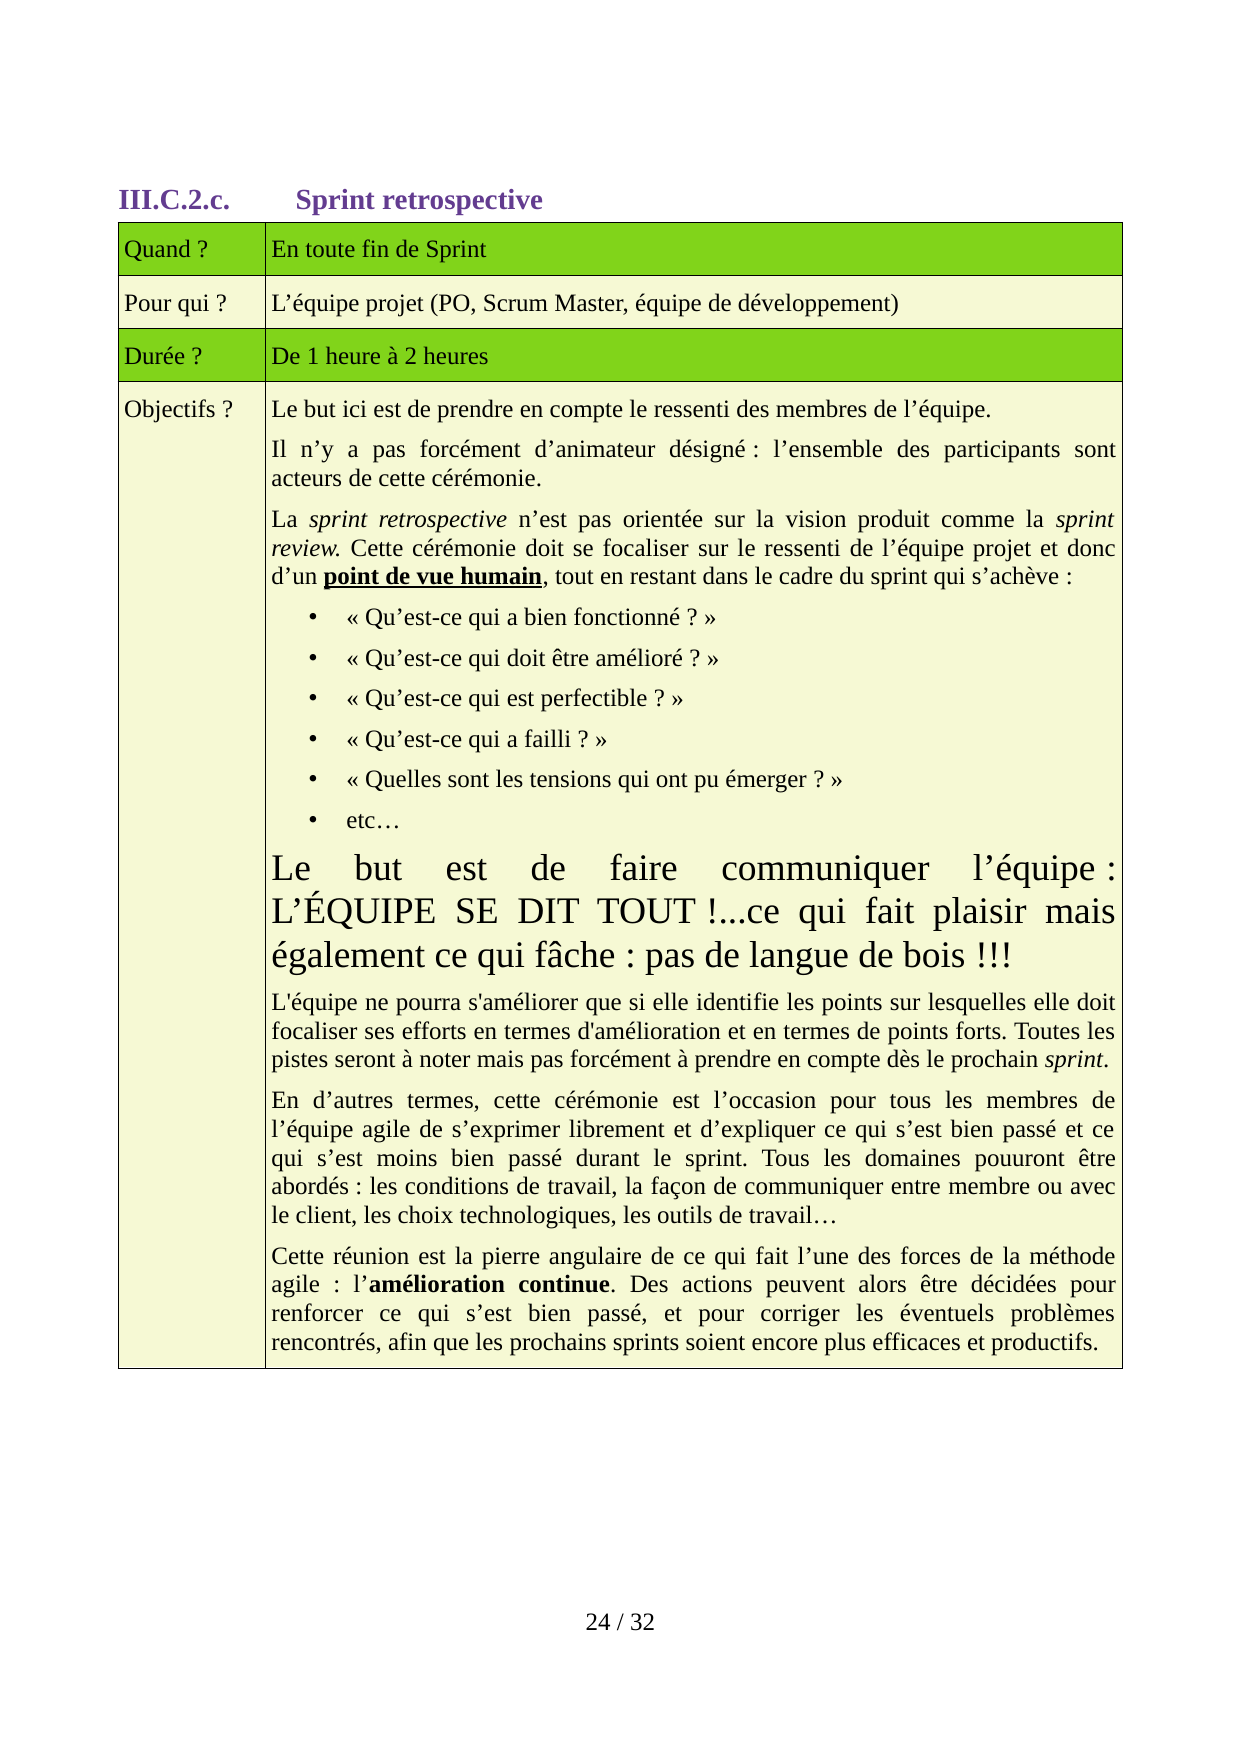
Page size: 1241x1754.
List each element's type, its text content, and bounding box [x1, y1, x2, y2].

table_header Quand ? [119, 223, 265, 275]
table_cell Objectifs ? [119, 382, 265, 1367]
table_header En toute fin de Sprint [266, 223, 1122, 275]
table_cell Durée ? [119, 329, 265, 381]
table_cell Pour qui ? [119, 276, 265, 328]
table_cell Le but ici est de prendre en compte le ressenti des membres de l’équipe. Il n’y a pas forcément d’animateur désigné : l’ensemble des participants sont acteurs de cette cérémonie. La sprint retrospective n’est pas orientée sur la vision produit comme la sprint review. Cette cérémonie doit se focaliser sur le ressenti de l’équipe projet et donc d’un point de vue humain, tout en restant dans le cadre du sprint qui s’achève : « Qu’est-ce qui a bien fonctionné ? » « Qu’est-ce qui doit être amélioré ? » « Qu’est-ce qui est perfectible ? » « Qu’est-ce qui a failli ? » « Quelles sont les tensions qui ont pu émerger ? » etc… Le but est de faire communiquer l’équipe : L’ÉQUIPE SE DIT TOUT !...ce qui fait plaisir mais également ce qui fâche : pas de langue de bois !!! L'équipe ne pourra s'améliorer que si elle identifie les points sur lesquelles elle doit focaliser ses efforts en termes d'amélioration et en termes de points forts. Toutes les pistes seront à noter mais pas forcément à prendre en compte dès le prochain sprint. En d’autres termes, cette cérémonie est l’occasion pour tous les membres de l’équipe agile de s’exprimer librement et d’expliquer ce qui s’est bien passé et ce qui s’est moins bien passé durant le sprint. Tous les domaines pouuront être abordés : les conditions de travail, la façon de communiquer entre membre ou avec le client, les choix technologiques, les outils de travail… Cette réunion est la pierre angulaire de ce qui fait l’une des forces de la méthode agile : l’amélioration continue. Des actions peuvent alors être décidées pour renforcer ce qui s’est bien passé, et pour corriger les éventuels problèmes rencontrés, afin que les prochains sprints soient encore plus efficaces et productifs. [266, 382, 1122, 1367]
table_cell L’équipe projet (PO, Scrum Master, équipe de développement) [266, 276, 1122, 328]
subtitle Sprint retrospective [118, 182, 1122, 216]
table_cell De 1 heure à 2 heures [266, 329, 1122, 381]
